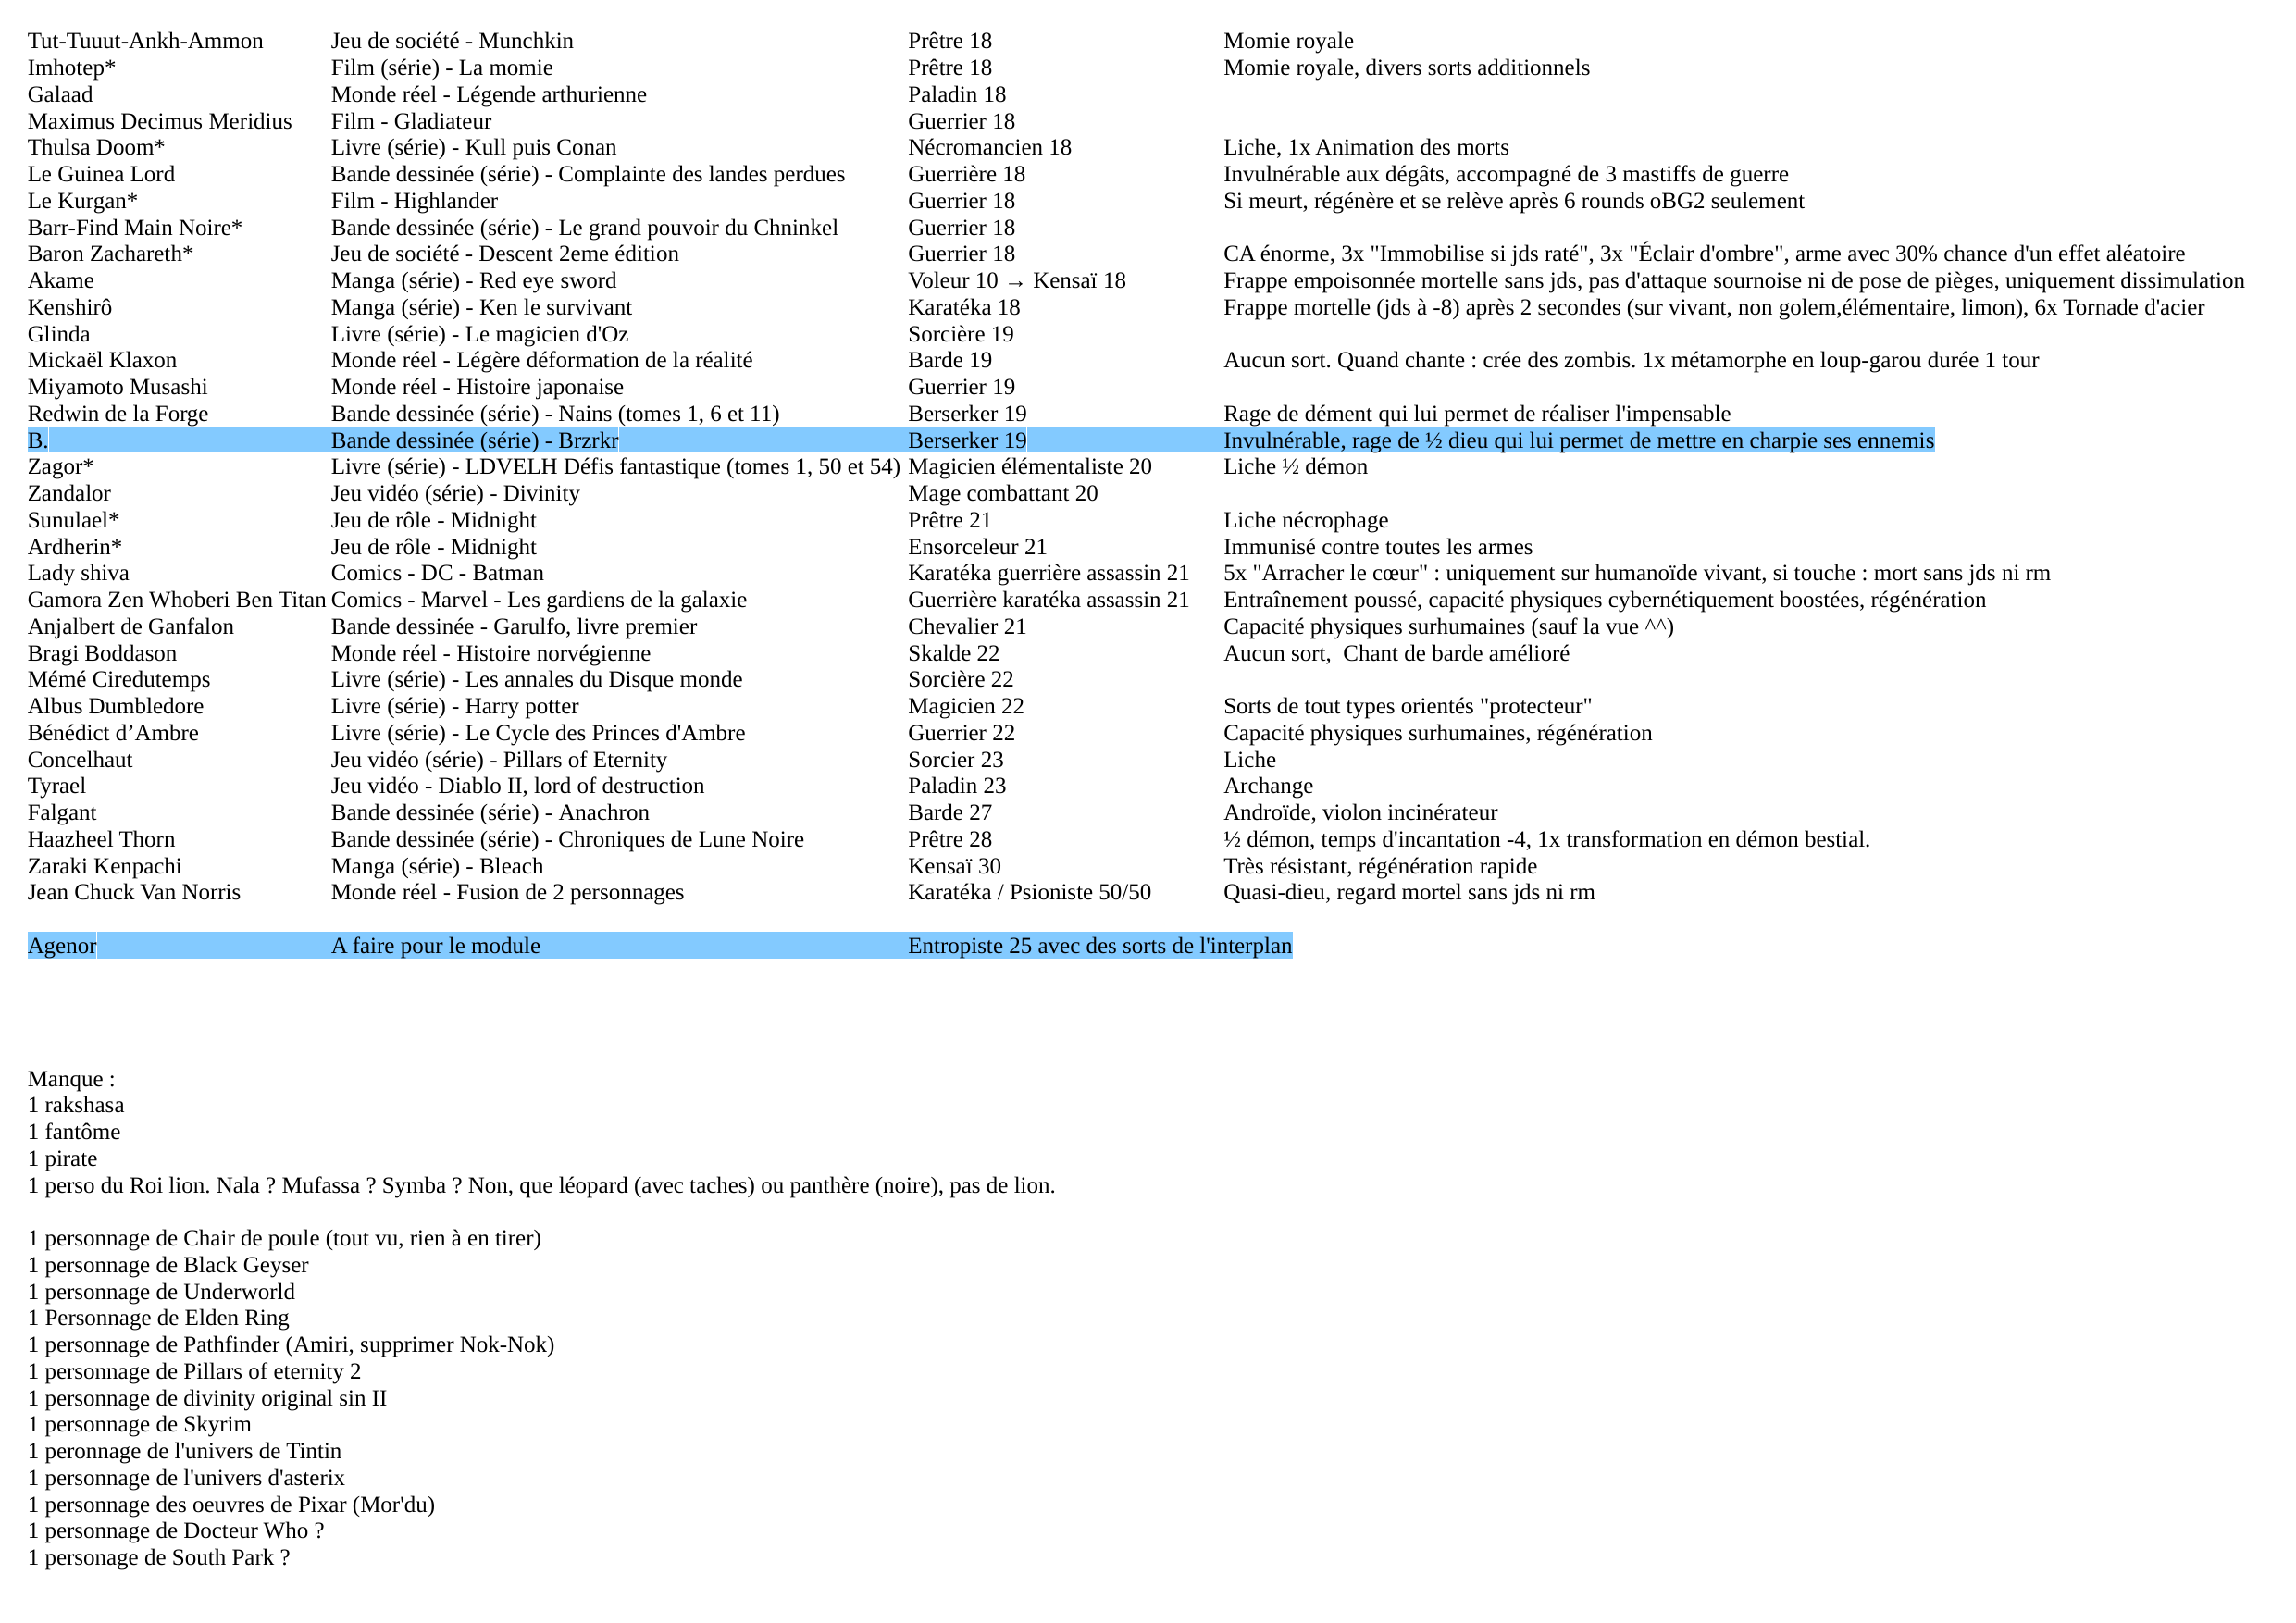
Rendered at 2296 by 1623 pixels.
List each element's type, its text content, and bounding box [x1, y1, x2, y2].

text 1 personnage de Chair de poule (tout vu, rien à en tirer) [27, 1224, 2268, 1251]
text Bénédict d’Ambre Livre (série) - Le Cycle des Princes d'Ambre Guerrier 22 Capacité physiques surhumaines, régénération [27, 719, 2268, 746]
text Albus Dumbledore Livre (série) - Harry potter Magicien 22 Sorts de tout types orientés "protecteur" [27, 692, 2268, 719]
text Lady shiva Comics - DC - Batman Karatéka guerrière assassin 21 5x "Arracher le cœur" : uniquement sur humanoïde vivant, si touche : mort sans jds ni rm [27, 559, 2268, 586]
text Baron Zachareth* Jeu de société - Descent 2eme édition Guerrier 18 CA énorme, 3x "Immobilise si jds raté", 3x "Éclair d'ombre", arme avec 30% chance d'un effet aléatoire [27, 240, 2268, 266]
text Tut-Tuuut-Ankh-Ammon Jeu de société - Munchkin Prêtre 18 Momie royale [27, 27, 2268, 54]
text 1 Personnage de Elden Ring [27, 1304, 2268, 1331]
text 1 fantôme [27, 1118, 2268, 1145]
text Tyrael Jeu vidéo - Diablo II, lord of destruction Paladin 23 Archange [27, 772, 2268, 799]
text 1 personage de South Park ? [27, 1543, 2268, 1570]
text 1 personnage de Skyrim [27, 1410, 2268, 1437]
text Manque : [27, 1065, 2268, 1091]
text Bragi Boddason Monde réel - Histoire norvégienne Skalde 22 Aucun sort, Chant de barde amélioré [27, 639, 2268, 665]
text 1 personnage de Docteur Who ? [27, 1517, 2268, 1543]
text Sunulael* Jeu de rôle - Midnight Prêtre 21 Liche nécrophage [27, 506, 2268, 533]
text Ardherin* Jeu de rôle - Midnight Ensorceleur 21 Immunisé contre toutes les armes [27, 533, 2268, 559]
text Maximus Decimus Meridius Film - Gladiateur Guerrier 18 [27, 107, 2268, 133]
text Haazheel Thorn Bande dessinée (série) - Chroniques de Lune Noire Prêtre 28 ½ démon, temps d'incantation -4, 1x transformation en démon bestial. [27, 825, 2268, 852]
text Zagor* Livre (série) - LDVELH Défis fantastique (tomes 1, 50 et 54) Magicien élémentaliste 20 Liche ½ démon [27, 452, 2268, 479]
text Galaad Monde réel - Légende arthurienne Paladin 18 [27, 81, 2268, 107]
text Mickaël Klaxon Monde réel - Légère déformation de la réalité Barde 19 Aucun sort. Quand chante : crée des zombis. 1x métamorphe en loup-garou durée 1 tour [27, 346, 2268, 373]
text Kenshirô Manga (série) - Ken le survivant Karatéka 18 Frappe mortelle (jds à -8) après 2 secondes (sur vivant, non golem,élémentaire, limon), 6x Tornade d'acier [27, 293, 2268, 320]
text Le Guinea Lord Bande dessinée (série) - Complainte des landes perdues Guerrière 18 Invulnérable aux dégâts, accompagné de 3 mastiffs de guerre [27, 160, 2268, 187]
text Concelhaut Jeu vidéo (série) - Pillars of Eternity Sorcier 23 Liche [27, 746, 2268, 772]
text Jean Chuck Van Norris Monde réel - Fusion de 2 personnages Karatéka / Psioniste 50/50 Quasi-dieu, regard mortel sans jds ni rm [27, 878, 2268, 905]
text Gamora Zen Whoberi Ben Titan Comics - Marvel - Les gardiens de la galaxie Guerrière karatéka assassin 21 Entraînement poussé, capacité physiques cybernétiquement boostées, régénération [27, 586, 2268, 613]
text Zandalor Jeu vidéo (série) - Divinity Mage combattant 20 [27, 479, 2268, 506]
text 1 personnage de divinity original sin II [27, 1384, 2268, 1410]
text 1 personnage de Underworld [27, 1278, 2268, 1304]
text Mémé Ciredutemps Livre (série) - Les annales du Disque monde Sorcière 22 [27, 665, 2268, 692]
text 1 personnage de Pathfinder (Amiri, supprimer Nok-Nok) [27, 1331, 2268, 1357]
text 1 personnage de Black Geyser [27, 1251, 2268, 1278]
text 1 perso du Roi lion. Nala ? Mufassa ? Symba ? Non, que léopard (avec taches) ou panthère (noire), pas de lion. [27, 1171, 2268, 1197]
text 1 personnage de Pillars of eternity 2 [27, 1357, 2268, 1384]
text Glinda Livre (série) - Le magicien d'Oz Sorcière 19 [27, 320, 2268, 346]
text Barr-Find Main Noire* Bande dessinée (série) - Le grand pouvoir du Chninkel Guerrier 18 [27, 214, 2268, 240]
text Redwin de la Forge Bande dessinée (série) - Nains (tomes 1, 6 et 11) Berserker 19 Rage de dément qui lui permet de réaliser l'impensable [27, 400, 2268, 427]
text 1 personnage de l'univers d'asterix [27, 1464, 2268, 1491]
text 1 peronnage de l'univers de Tintin [27, 1437, 2268, 1464]
text Akame Manga (série) - Red eye sword Voleur 10 → Kensaï 18 Frappe empoisonnée mortelle sans jds, pas d'attaque sournoise ni de pose de pièges, uniquement dissimulation [27, 266, 2268, 293]
text Le Kurgan* Film - Highlander Guerrier 18 Si meurt, régénère et se relève après 6 rounds oBG2 seulement [27, 187, 2268, 214]
text 1 pirate [27, 1145, 2268, 1171]
text 1 rakshasa [27, 1091, 2268, 1118]
text Imhotep* Film (série) - La momie Prêtre 18 Momie royale, divers sorts additionnels [27, 54, 2268, 81]
text Falgant Bande dessinée (série) - Anachron Barde 27 Androïde, violon incinérateur [27, 799, 2268, 825]
text Agenor A faire pour le module Entropiste 25 avec des sorts de l'interplan [27, 932, 2268, 959]
text Thulsa Doom* Livre (série) - Kull puis Conan Nécromancien 18 Liche, 1x Animation des morts [27, 133, 2268, 160]
text Zaraki Kenpachi Manga (série) - Bleach Kensaï 30 Très résistant, régénération rapide [27, 852, 2268, 878]
text 1 personnage des oeuvres de Pixar (Mor'du) [27, 1491, 2268, 1517]
text Anjalbert de Ganfalon Bande dessinée - Garulfo, livre premier Chevalier 21 Capacité physiques surhumaines (sauf la vue ^^) [27, 613, 2268, 639]
text B. Bande dessinée (série) - Brzrkr Berserker 19 Invulnérable, rage de ½ dieu qui lui permet de mettre en charpie ses ennemis [27, 427, 2268, 452]
text Miyamoto Musashi Monde réel - Histoire japonaise Guerrier 19 [27, 373, 2268, 400]
